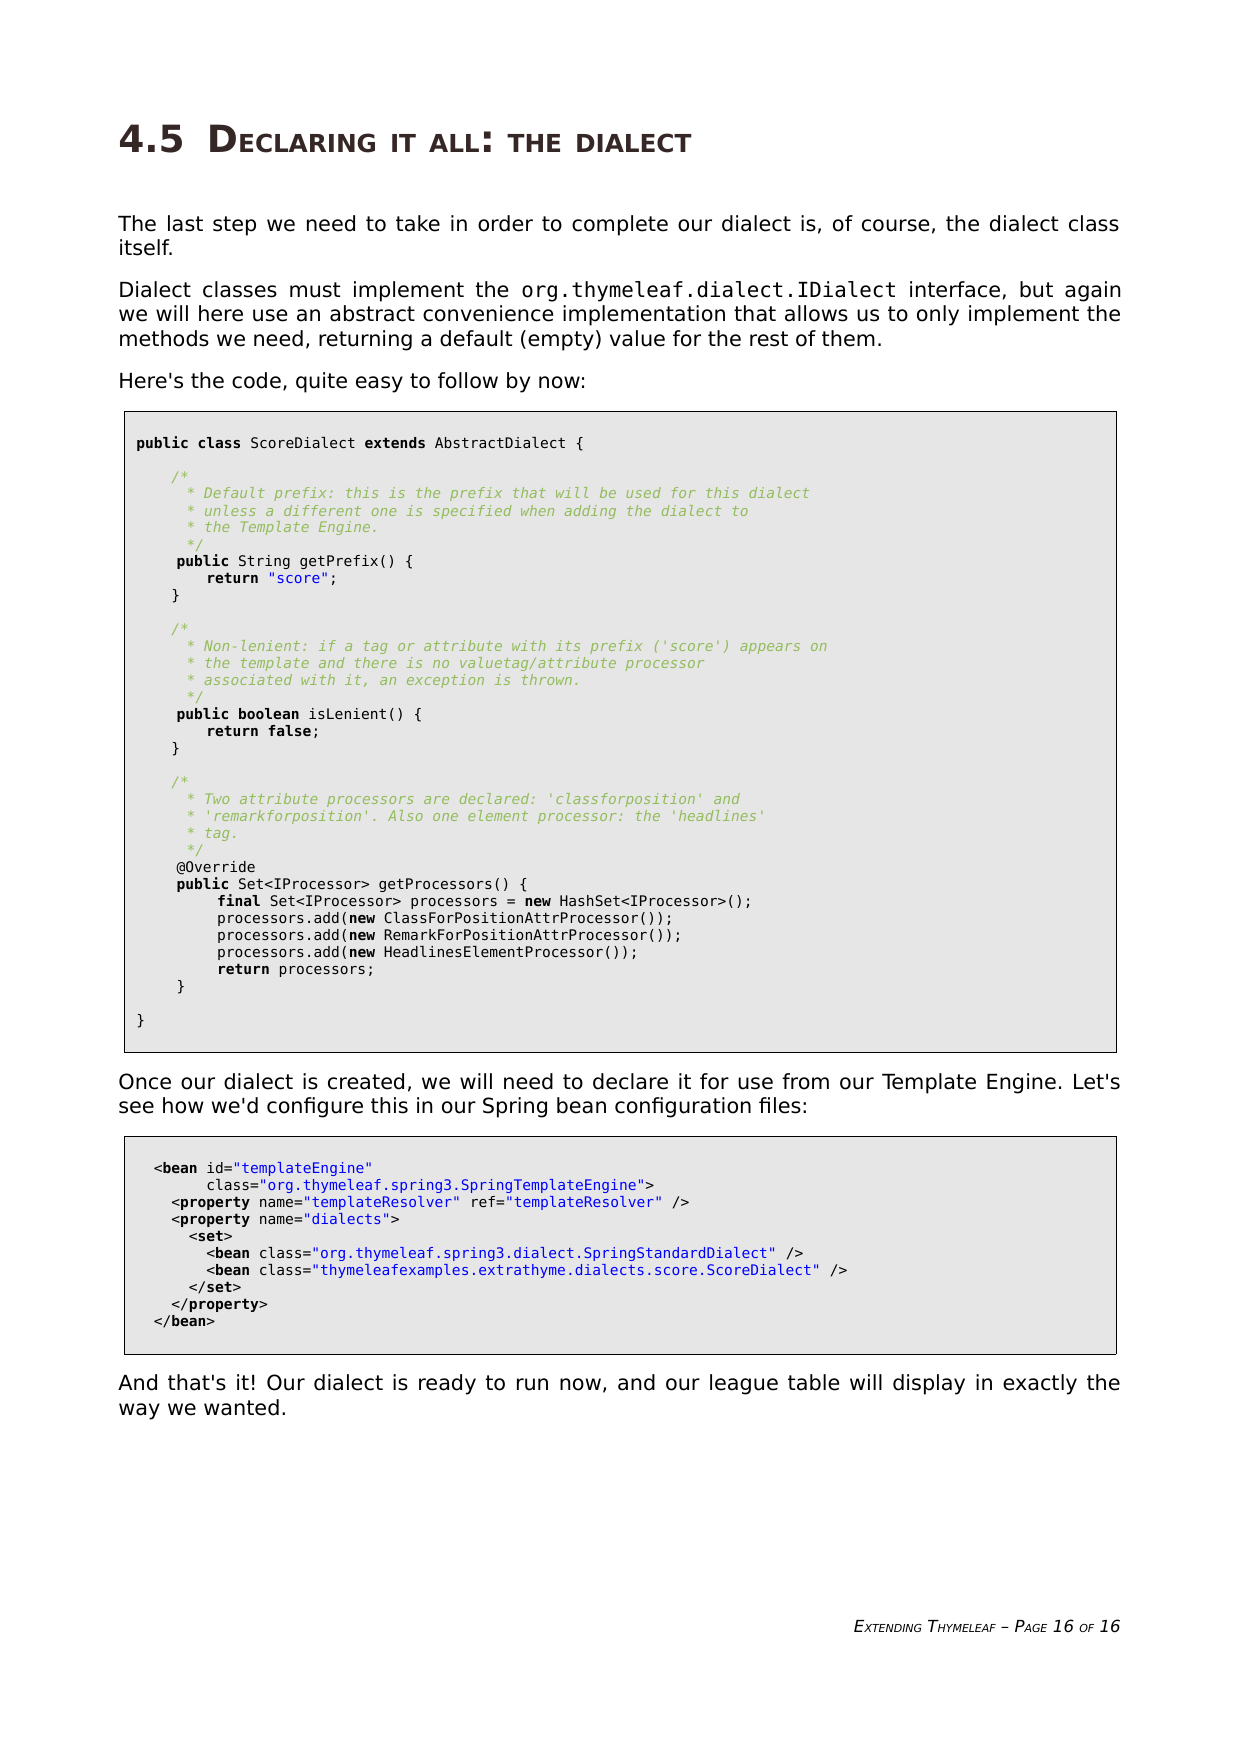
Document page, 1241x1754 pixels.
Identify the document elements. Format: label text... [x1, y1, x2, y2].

text Once our dialect is created, we will need to declare it for use from our Template Engine. Let's see how we'd configure this in our Spring bean configuration files: [118, 1070, 1122, 1119]
text public class ScoreDialect extends AbstractDialect { /* * Default prefix: this is the prefix that will be used for this dialect * unless a different one is specified when adding the dialect to * the Template Engine. */ public String getPrefix() { return "score"; } /* * Non-lenient: if a tag or attribute with its prefix ('score') appears on * the template and there is no valuetag/attribute processor * associated with it, an exception is thrown. */ public boolean isLenient() { return false; } /* * Two attribute processors are declared: 'classforposition' and * 'remarkforposition'. Also one element processor: the 'headlines' * tag. */ @Override public Set<IProcessor> getProcessors() { final Set<IProcessor> processors = new HashSet<IProcessor>(); processors.add(new ClassForPositionAttrProcessor()); processors.add(new RemarkForPositionAttrProcessor()); processors.add(new HeadlinesElementProcessor()); return processors; } } [125, 412, 1116, 1052]
text Dialect classes must implement the org.thymeleaf.dialect.IDialect interface, but again we will here use an abstract convenience implementation that allows us to only implement the methods we need, returning a default (empty) value for the rest of them. [118, 278, 1122, 351]
text Here's the code, quite easy to follow by now: [118, 369, 1122, 393]
text And that's it! Our dialect is ready to run now, and our league table will display in exactly the way we wanted. [118, 1371, 1122, 1420]
subtitle Declaring it all: the dialect [118, 118, 1122, 162]
text <bean id="templateEngine" class="org.thymeleaf.spring3.SpringTemplateEngine"> <property name="templateResolver" ref="templateResolver" /> <property name="dialects"> <set> <bean class="org.thymeleaf.spring3.dialect.SpringStandardDialect" /> <bean class="thymeleafexamples.extrathyme.dialects.score.ScoreDialect" /> </set> </property> </bean> [125, 1137, 1116, 1354]
text The last step we need to take in order to complete our dialect is, of course, the dialect class itself. [118, 212, 1122, 261]
